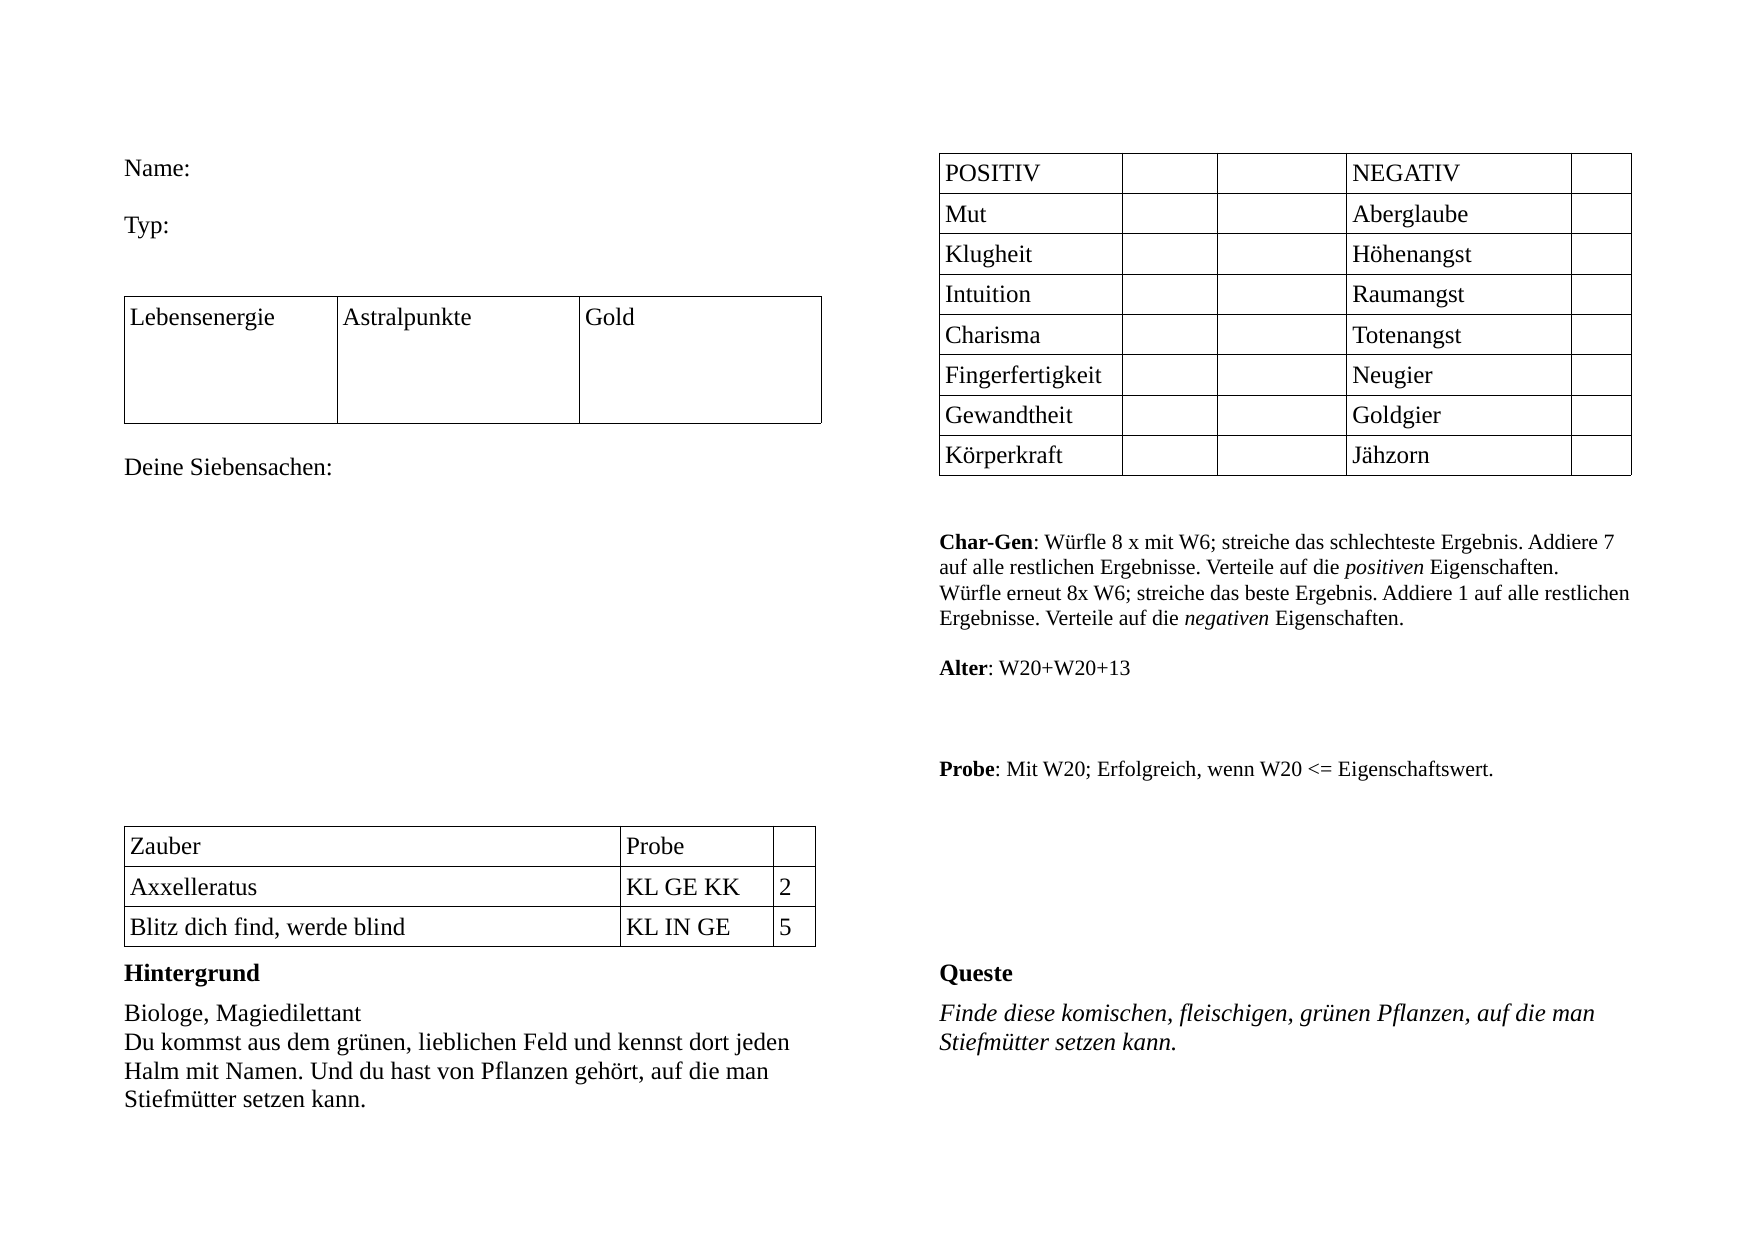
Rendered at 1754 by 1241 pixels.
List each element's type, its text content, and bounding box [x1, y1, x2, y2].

table_header [1123, 154, 1217, 193]
table_cell Goldgier [1347, 396, 1571, 435]
table_cell [1218, 315, 1346, 354]
table_cell Fingerfertigkeit [940, 355, 1122, 394]
table_cell Axxelleratus [125, 867, 620, 906]
table_cell 5 [774, 907, 815, 946]
table_header [774, 827, 815, 866]
table_header POSITIV [940, 154, 1122, 193]
table_cell 2 [774, 867, 815, 906]
table_header Lebensenergie [125, 297, 337, 423]
table_cell KL GE KK [621, 867, 773, 906]
table_header NEGATIV [1347, 154, 1571, 193]
table_cell [1123, 194, 1217, 233]
table_header [827, 147, 933, 952]
table_header [1218, 154, 1346, 193]
table_cell [1572, 194, 1631, 233]
table_cell [1572, 275, 1631, 314]
table_cell [1218, 436, 1346, 475]
table_cell [827, 993, 933, 1119]
table_cell Queste [933, 953, 1636, 993]
table_cell Aberglaube [1347, 194, 1571, 233]
table_cell [1218, 275, 1346, 314]
table_cell Mut [940, 194, 1122, 233]
table_cell Charisma [940, 315, 1122, 354]
table_cell Totenangst [1347, 315, 1571, 354]
table_cell [1572, 234, 1631, 273]
table_cell Klugheit [940, 234, 1122, 273]
table_cell [1123, 396, 1217, 435]
table_cell [1123, 234, 1217, 273]
table_cell Körperkraft [940, 436, 1122, 475]
table_cell KL IN GE [621, 907, 773, 946]
table_cell [1218, 355, 1346, 394]
table_cell [827, 953, 933, 993]
table_header Probe [621, 827, 773, 866]
table_header [1572, 154, 1631, 193]
table_cell Finde diese komischen, fleischigen, grünen Pflanzen, auf die man Stiefmütter setzen kann. [933, 993, 1636, 1119]
table_cell [1572, 436, 1631, 475]
table_cell [1218, 396, 1346, 435]
table_cell Raumangst [1347, 275, 1571, 314]
table_header Gold [580, 297, 821, 423]
table_cell Höhenangst [1347, 234, 1571, 273]
table_cell [1572, 355, 1631, 394]
table_cell Gewandtheit [940, 396, 1122, 435]
table_cell Hintergrund [118, 953, 827, 993]
table_cell Jähzorn [1347, 436, 1571, 475]
table_header Zauber [125, 827, 620, 866]
table_cell [1218, 234, 1346, 273]
table_cell Biologe, Magiedilettant Du kommst aus dem grünen, lieblichen Feld und kennst dort jeden Halm mit Namen. Und du hast von Pflanzen gehört, auf die man Stiefmütter setzen kann. [118, 993, 827, 1119]
table_cell [1572, 315, 1631, 354]
table_cell Blitz dich find, werde blind [125, 907, 620, 946]
table_header Astralpunkte [338, 297, 579, 423]
table_header Char-Gen: Würfle 8 x mit W6; streiche das schlechteste Ergebnis. Addiere 7 auf alle restlichen Ergebnisse. Verteile auf die positiven Eigenschaften. Würfle erneut 8x W6; streiche das beste Ergebnis. Addiere 1 auf alle restlichen Ergebnisse. Verteile auf die negativen Eigenschaften. Alter: W20+W20+13 Probe: Mit W20; Erfolgreich, wenn W20 <= Eigenschaftswert. [933, 147, 1636, 952]
table_cell [1123, 315, 1217, 354]
table_cell Intuition [940, 275, 1122, 314]
table_cell [1218, 194, 1346, 233]
table_cell [1123, 355, 1217, 394]
table_cell [1123, 275, 1217, 314]
table_header Name: Typ: Deine Siebensachen: [118, 147, 827, 952]
table_cell [1572, 396, 1631, 435]
table_cell Neugier [1347, 355, 1571, 394]
table_cell [1123, 436, 1217, 475]
